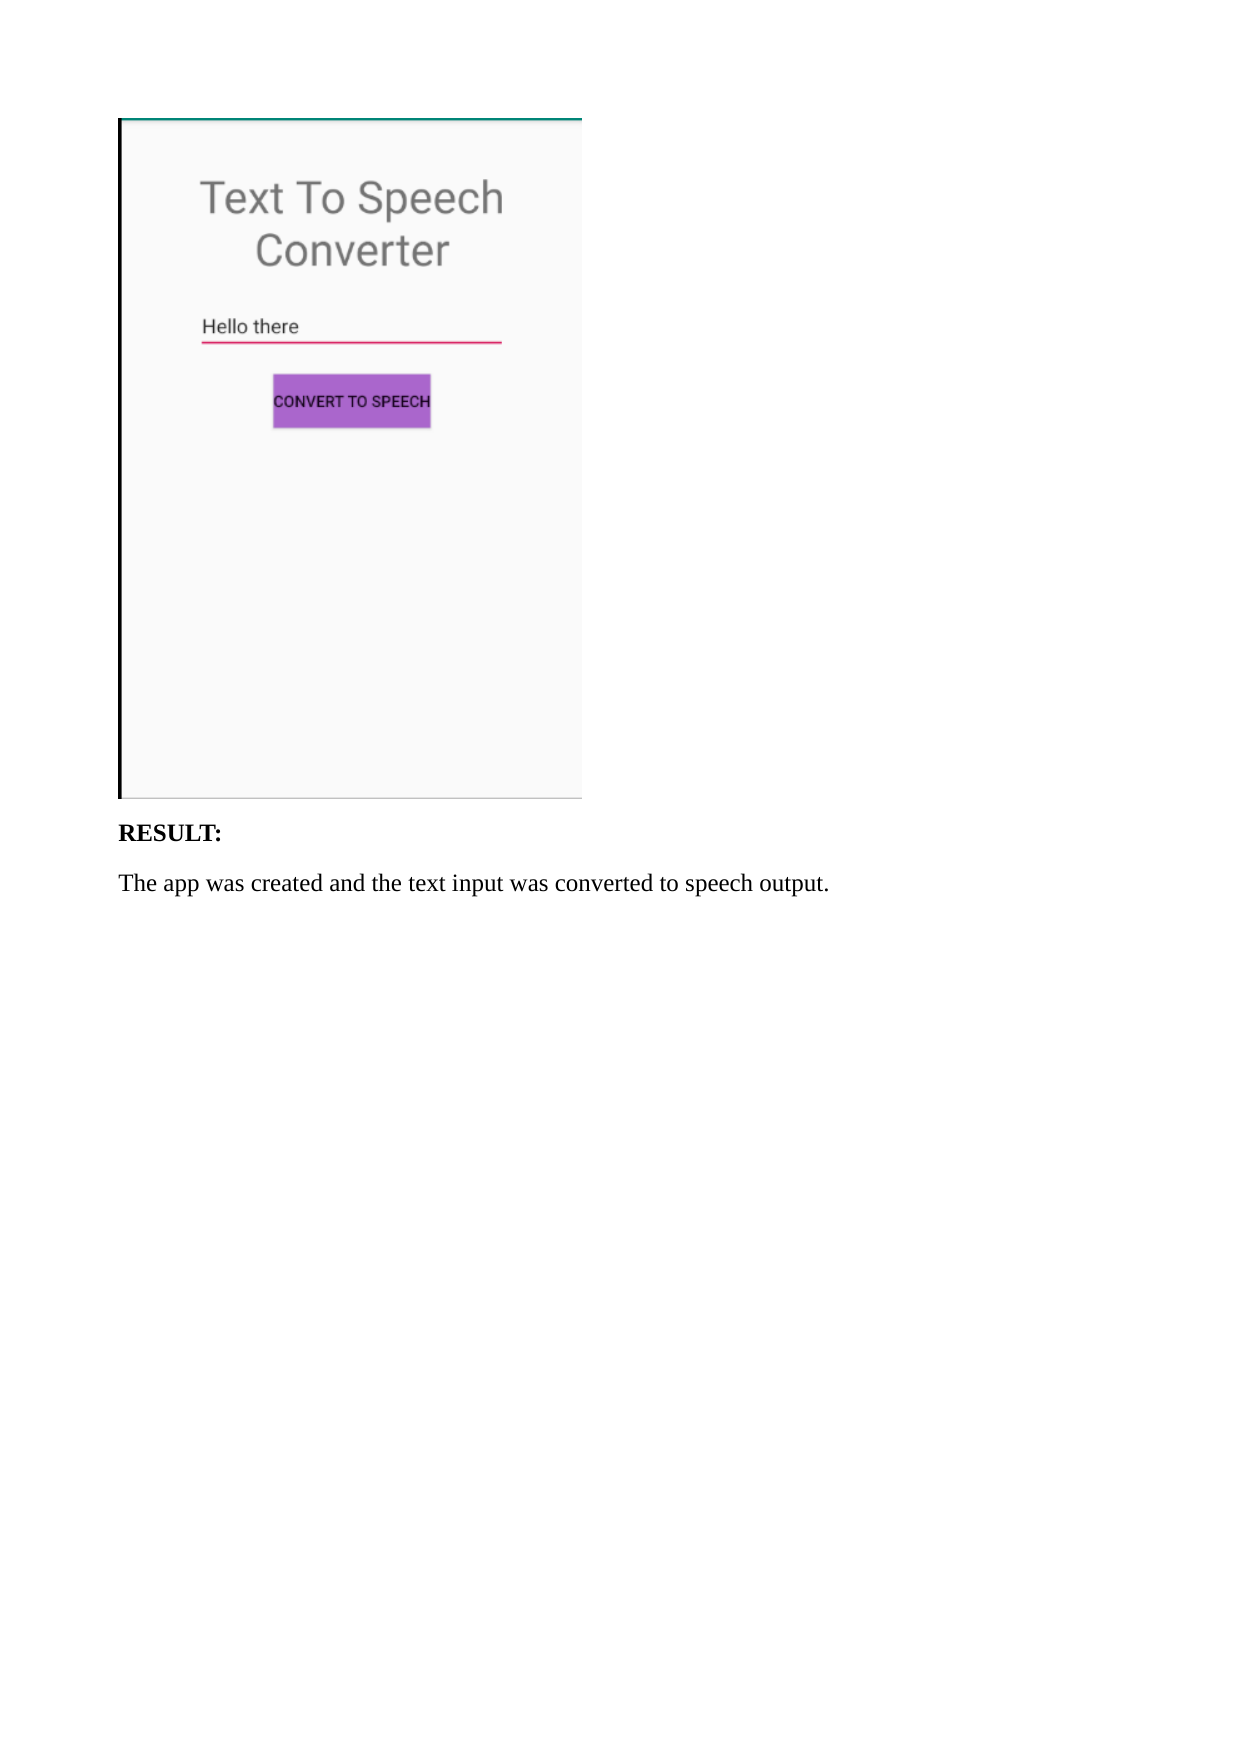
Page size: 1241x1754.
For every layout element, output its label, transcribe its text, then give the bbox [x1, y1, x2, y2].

text RESULT: [118, 818, 1122, 847]
text The app was created and the text input was converted to speech output. [118, 868, 1122, 896]
